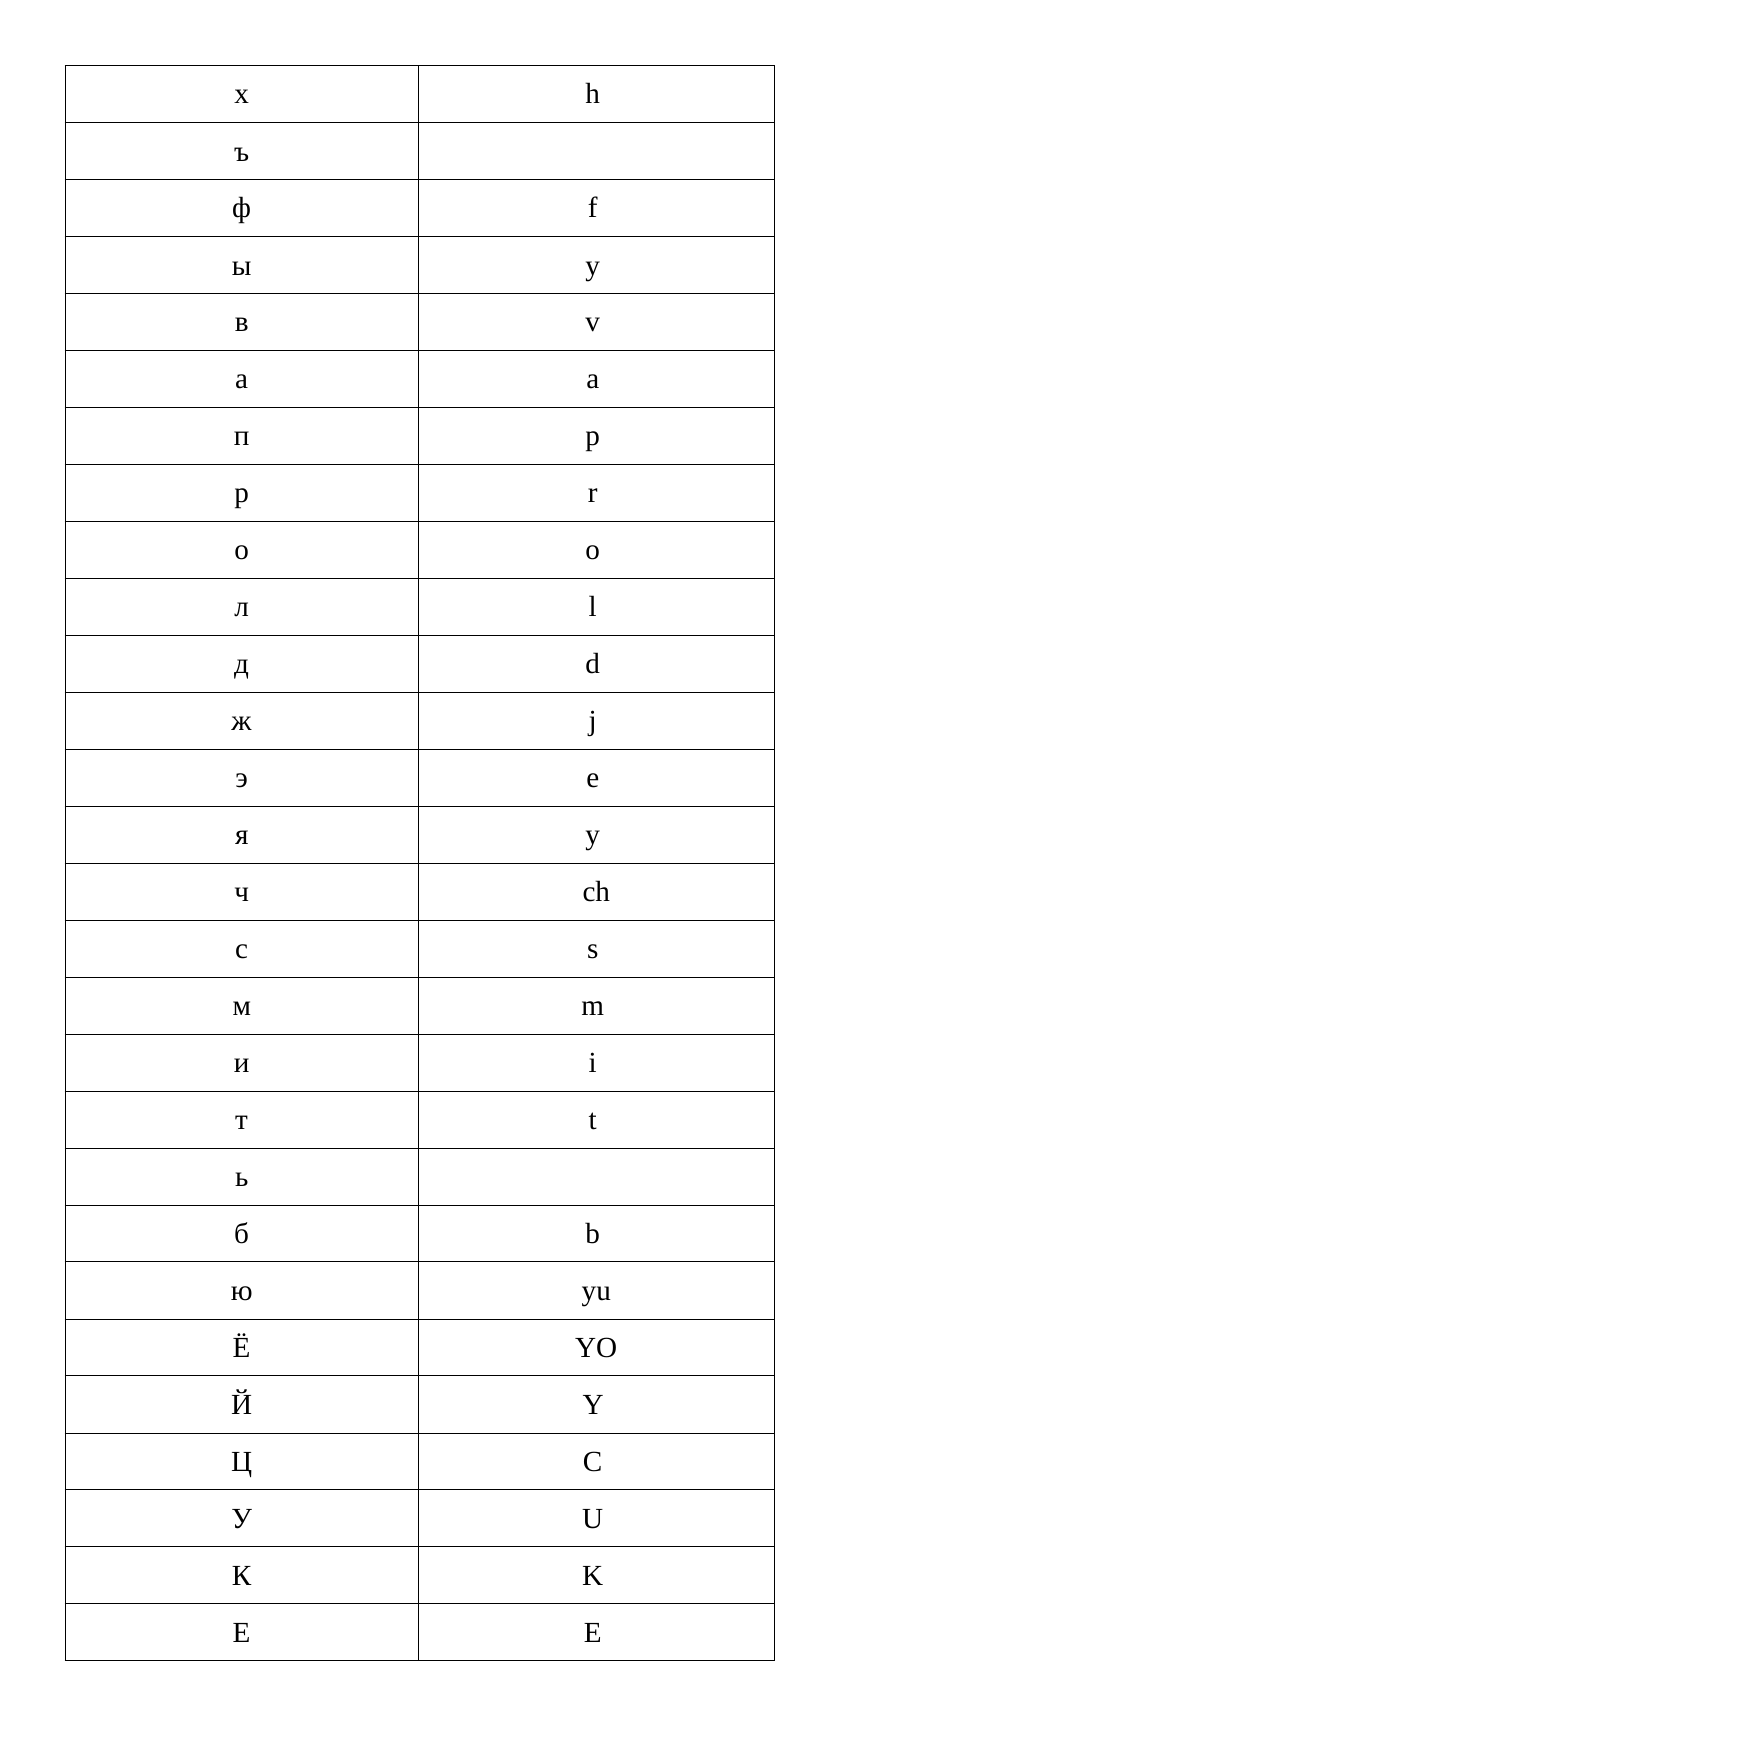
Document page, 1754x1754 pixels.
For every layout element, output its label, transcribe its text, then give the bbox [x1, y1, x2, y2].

table_cell ж [66, 693, 418, 749]
table_cell m [419, 978, 774, 1033]
table_cell a [419, 351, 774, 407]
table_cell ь [66, 1149, 418, 1204]
table_cell ф [66, 180, 418, 236]
table_cell U [419, 1490, 774, 1546]
table_cell s [419, 921, 774, 977]
table_cell т [66, 1092, 418, 1147]
table_cell C [419, 1434, 774, 1489]
table_cell ч [66, 864, 418, 919]
table_cell х [66, 66, 418, 122]
table_cell Y [419, 1376, 774, 1432]
table_cell h [419, 66, 774, 122]
table_cell o [419, 522, 774, 578]
table_cell f [419, 180, 774, 236]
table_cell п [66, 408, 418, 464]
table_cell t [419, 1092, 774, 1147]
table_cell ъ [66, 123, 418, 179]
table_cell i [419, 1035, 774, 1091]
table_cell ю [66, 1262, 418, 1318]
table_cell p [419, 408, 774, 464]
table_cell а [66, 351, 418, 407]
table_cell d [419, 636, 774, 692]
table_cell У [66, 1490, 418, 1546]
table_cell l [419, 579, 774, 635]
table_cell д [66, 636, 418, 692]
table_cell м [66, 978, 418, 1033]
table_cell yu [419, 1262, 774, 1318]
table_cell К [66, 1547, 418, 1603]
table_cell в [66, 294, 418, 350]
table_cell и [66, 1035, 418, 1091]
table_cell б [66, 1206, 418, 1261]
table_cell j [419, 693, 774, 749]
table_cell Ё [66, 1320, 418, 1375]
table_cell л [66, 579, 418, 635]
table_cell ы [66, 237, 418, 293]
table_cell э [66, 750, 418, 806]
table_cell о [66, 522, 418, 578]
table_cell Ц [66, 1434, 418, 1489]
table_cell Е [66, 1604, 418, 1660]
table_cell [419, 123, 774, 179]
table_cell v [419, 294, 774, 350]
table_cell я [66, 807, 418, 863]
table_cell r [419, 465, 774, 521]
table_cell b [419, 1206, 774, 1261]
table_cell YO [419, 1320, 774, 1375]
table_cell e [419, 750, 774, 806]
table_cell E [419, 1604, 774, 1660]
table_cell Й [66, 1376, 418, 1432]
table_cell р [66, 465, 418, 521]
table_cell [419, 1149, 774, 1204]
table_cell ch [419, 864, 774, 919]
table_cell y [419, 807, 774, 863]
table_cell y [419, 237, 774, 293]
table_cell с [66, 921, 418, 977]
table_cell [59, 59, 1695, 1666]
table_cell K [419, 1547, 774, 1603]
